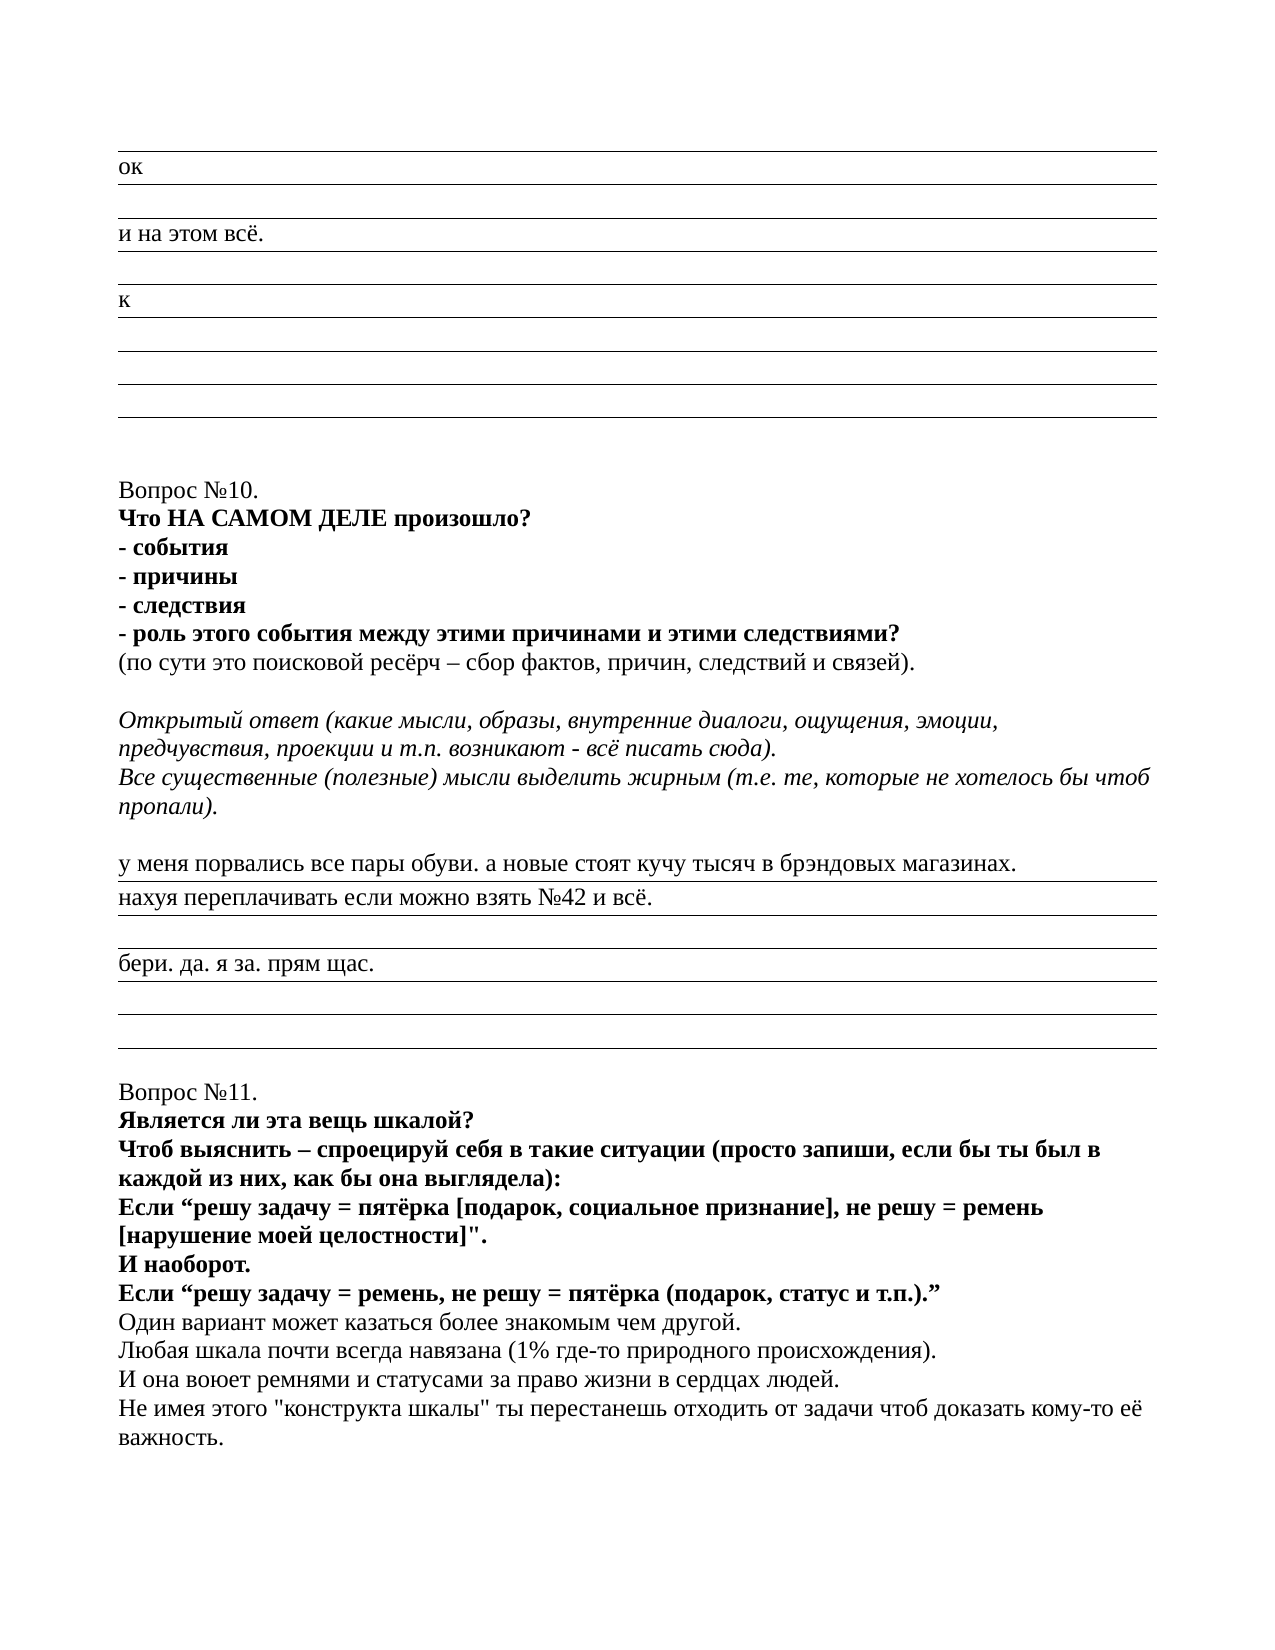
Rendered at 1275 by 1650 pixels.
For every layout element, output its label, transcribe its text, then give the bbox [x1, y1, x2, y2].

text Все существенные (полезные) мысли выделить жирным (т.е. те, которые не хотелось бы чтоб пропали). [118, 762, 1157, 820]
text - события [118, 532, 1157, 561]
text - причины [118, 561, 1157, 590]
text (по сути это поисковой ресёрч – сбор фактов, причин, следствий и связей). [118, 647, 1157, 676]
text - роль этого события между этими причинами и этими следствиями? [118, 618, 1157, 647]
text Чтоб выяснить – спроецируй себя в такие ситуации (просто запиши, если бы ты был в каждой из них, как бы она выглядела): [118, 1134, 1157, 1192]
text Любая шкала почти всегда навязана (1% где-то природного происхождения). [118, 1335, 1157, 1364]
text - следствия [118, 590, 1157, 618]
text Вопрос №10. [118, 475, 1157, 503]
text И наоборот. [118, 1249, 1157, 1278]
text Один вариант может казаться более знакомым чем другой. [118, 1307, 1157, 1335]
text Вопрос №11. [118, 1077, 1157, 1105]
text ок [118, 152, 1157, 184]
text Открытый ответ (какие мысли, образы, внутренние диалоги, ощущения, эмоции, предчувствия, проекции и т.п. возникают - всё писать сюда). [118, 705, 1157, 762]
text бери. да. я за. прям щас. [118, 949, 1157, 981]
text у меня порвались все пары обуви. а новые стоят кучу тысяч в брэндовых магазинах. [118, 848, 1157, 881]
text нахуя переплачивать если можно взять №42 и всё. [118, 882, 1157, 915]
text Не имея этого "конструкта шкалы" ты перестанешь отходить от задачи чтоб доказать кому-то её важность. [118, 1393, 1157, 1450]
text к [118, 285, 1157, 317]
text Если “решу задачу = ремень, не решу = пятёрка (подарок, статус и т.п.).” [118, 1278, 1157, 1307]
text и на этом всё. [118, 219, 1157, 251]
text Если “решу задачу = пятёрка [подарок, социальное признание], не решу = ремень [нарушение моей целостности]". [118, 1192, 1157, 1249]
text И она воюет ремнями и статусами за право жизни в сердцах людей. [118, 1364, 1157, 1393]
text Что НА САМОМ ДЕЛЕ произошло? [118, 503, 1157, 532]
text Является ли эта вещь шкалой? [118, 1105, 1157, 1134]
